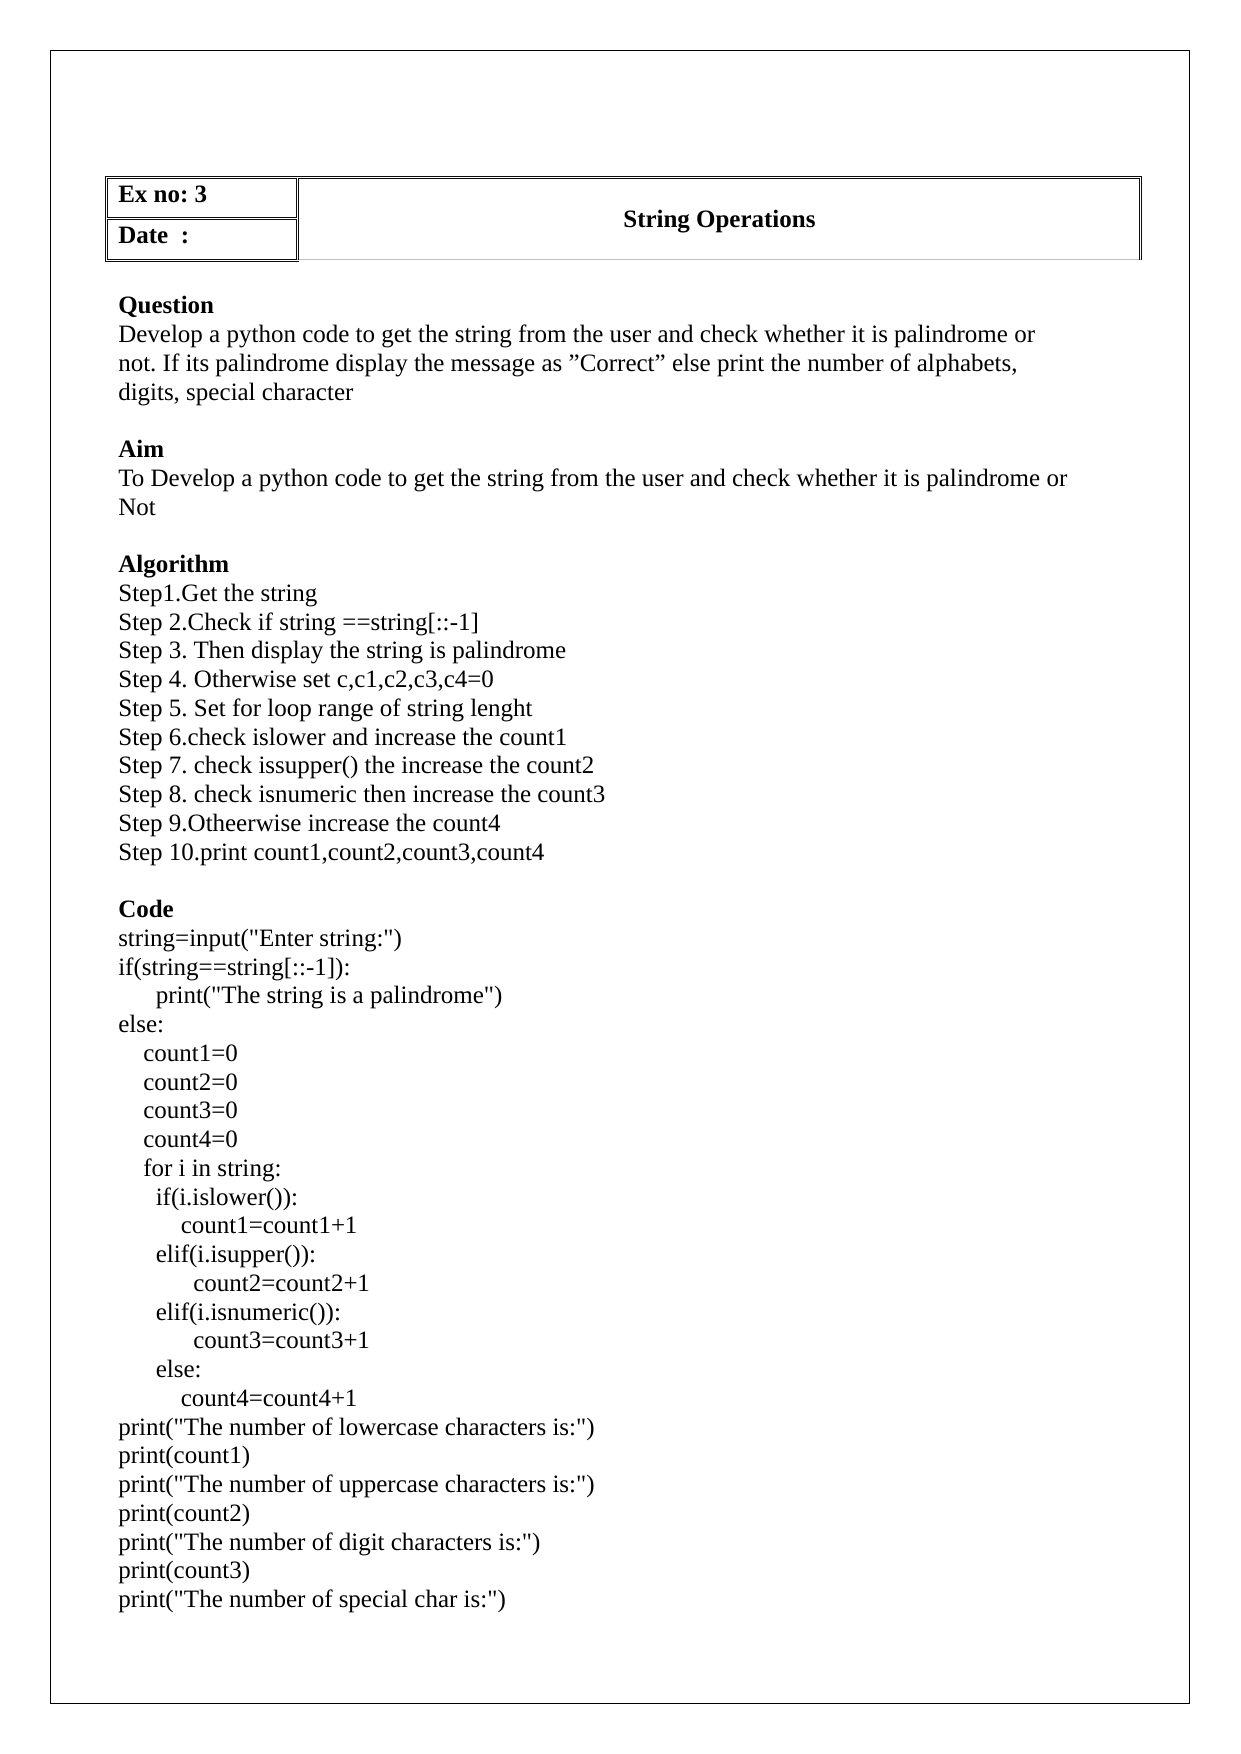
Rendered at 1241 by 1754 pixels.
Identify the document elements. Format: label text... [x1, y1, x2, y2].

text print("The number of special char is:") [118, 1584, 1122, 1613]
text Step 6.check islower and increase the count1 [118, 722, 1122, 750]
text count4=count4+1 [118, 1383, 1122, 1412]
text else: [118, 1354, 1122, 1383]
text Step 10.print count1,count2,count3,count4 [118, 837, 1122, 865]
text count3=count3+1 [118, 1325, 1122, 1354]
table_header Ex no: 3 [108, 179, 296, 217]
text Code [118, 894, 1122, 923]
text count1=0 [118, 1038, 1122, 1067]
text if(i.islower()): [118, 1182, 1122, 1210]
text print(count2) [118, 1498, 1122, 1527]
text print(count3) [118, 1555, 1122, 1584]
text count3=0 [118, 1095, 1122, 1124]
text Step 8. check isnumeric then increase the count3 [118, 779, 1122, 808]
text print("The number of digit characters is:") [118, 1527, 1122, 1555]
text Algorithm [118, 549, 1122, 578]
text print("The number of lowercase characters is:") [118, 1412, 1122, 1440]
text Step 3. Then display the string is palindrome [118, 635, 1122, 664]
text not. If its palindrome display the message as ”Correct” else print the number of alphabets, [118, 348, 1122, 377]
text digits, special character [118, 377, 1122, 405]
text count4=0 [118, 1124, 1122, 1153]
text To Develop a python code to get the string from the user and check whether it is palindrome or [118, 463, 1122, 492]
text Step 4. Otherwise set c,c1,c2,c3,c4=0 [118, 664, 1122, 693]
text Aim [118, 434, 1122, 463]
text elif(i.isnumeric()): [118, 1297, 1122, 1325]
table_header String Operations [299, 179, 1139, 258]
text Question [118, 290, 1122, 319]
text Step 9.Otheerwise increase the count4 [118, 808, 1122, 837]
text print(count1) [118, 1440, 1122, 1469]
text count1=count1+1 [118, 1210, 1122, 1239]
text print("The string is a palindrome") [118, 980, 1122, 1009]
text Not [118, 492, 1122, 520]
text print("The number of uppercase characters is:") [118, 1469, 1122, 1498]
text elif(i.isupper()): [118, 1239, 1122, 1268]
text Develop a python code to get the string from the user and check whether it is palindrome or [118, 319, 1122, 348]
text count2=count2+1 [118, 1268, 1122, 1297]
text Step 2.Check if string ==string[::-1] [118, 607, 1122, 635]
text Step 5. Set for loop range of string lenght [118, 693, 1122, 722]
text for i in string: [118, 1153, 1122, 1182]
table_cell Date : [108, 220, 296, 258]
text count2=0 [118, 1067, 1122, 1095]
text Step 7. check issupper() the increase the count2 [118, 750, 1122, 779]
text else: [118, 1009, 1122, 1038]
text Step1.Get the string [118, 578, 1122, 607]
text if(string==string[::-1]): [118, 952, 1122, 980]
text string=input("Enter string:") [118, 923, 1122, 952]
